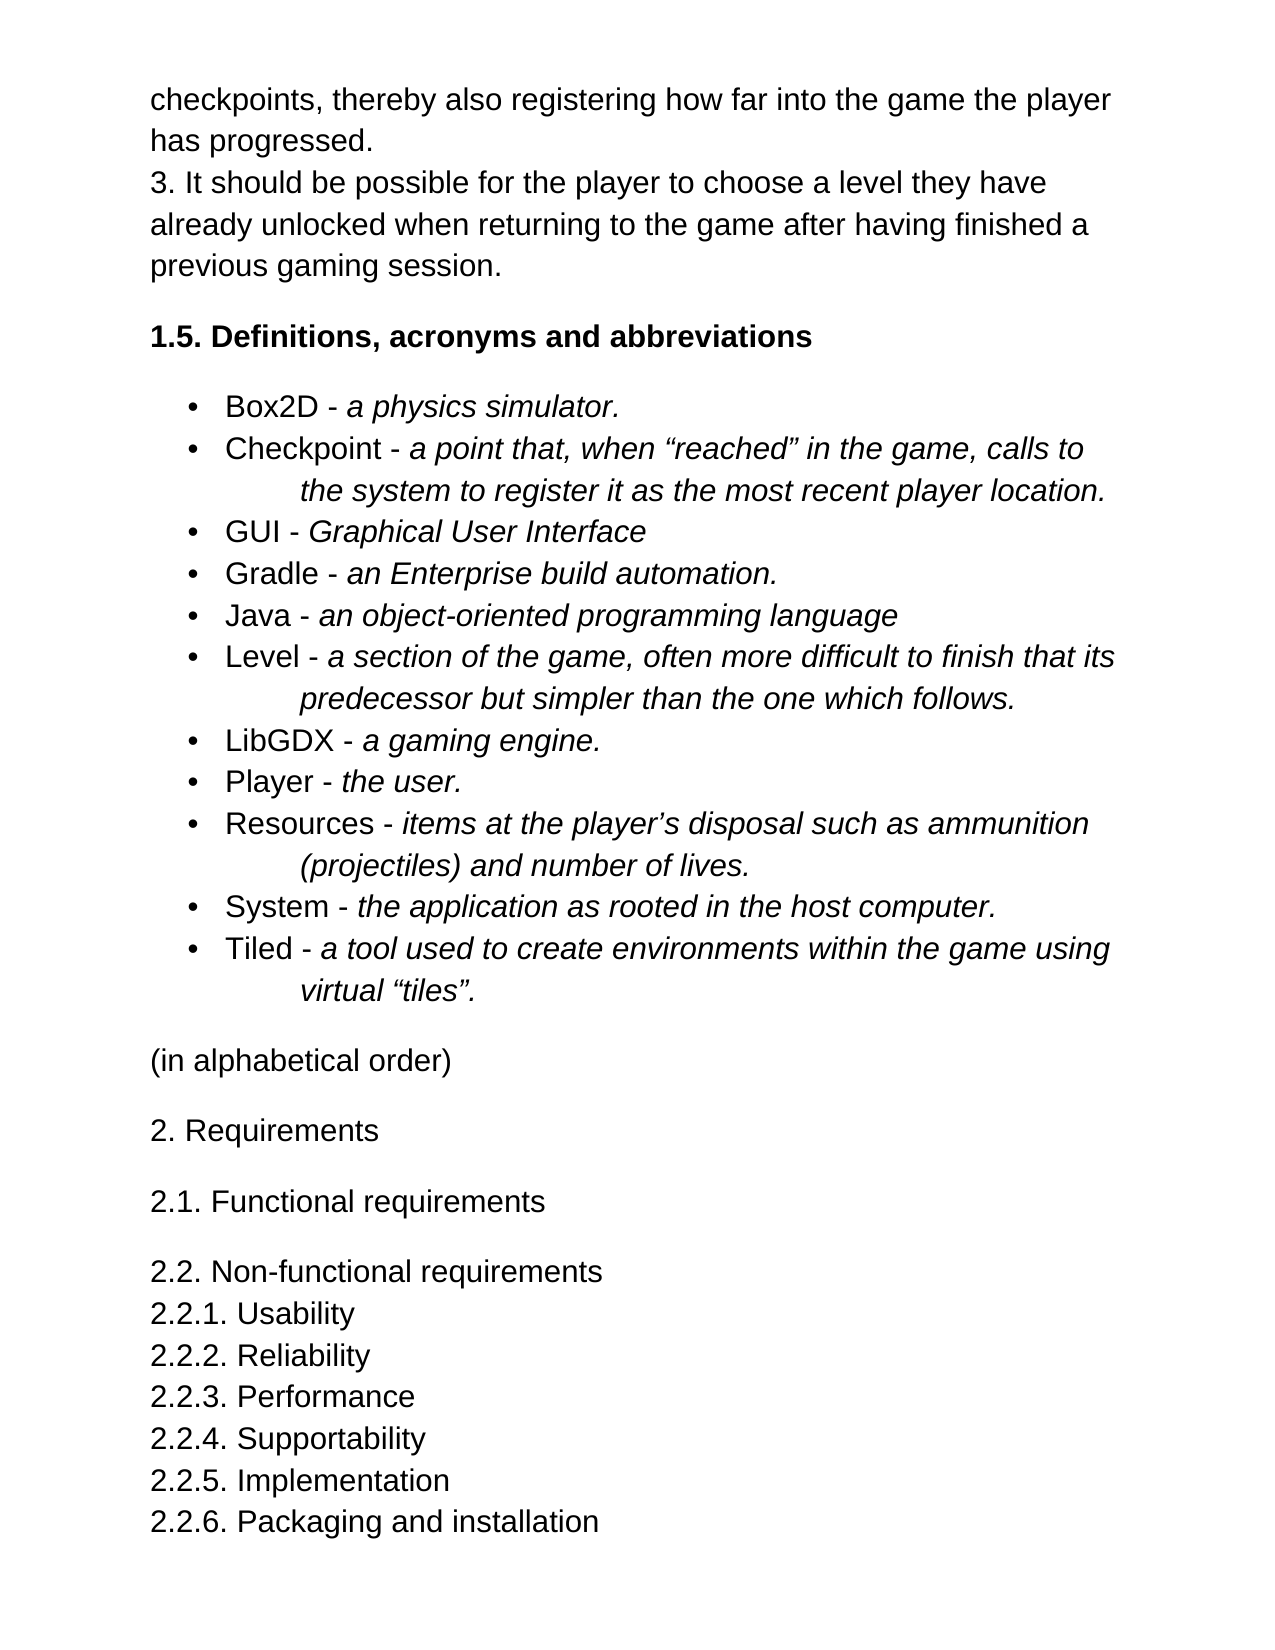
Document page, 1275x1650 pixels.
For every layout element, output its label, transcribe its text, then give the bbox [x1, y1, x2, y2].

list Box2D - a physics simulator. [187, 382, 1125, 424]
list Player - the user. [187, 757, 1125, 799]
text 2.2.3. Performance [150, 1372, 1125, 1414]
text 2.2.5. Implementation [150, 1456, 1125, 1497]
list LibGDX - a gaming engine. [187, 716, 1125, 757]
list Java - an object-oriented programming language [187, 591, 1125, 632]
text checkpoints, thereby also registering how far into the game the player has progressed. [150, 75, 1125, 158]
list Checkpoint - a point that, when “reached” in the game, calls to the system to register it as the most recent player location. [187, 424, 1125, 507]
text 2.2.1. Usability [150, 1289, 1125, 1331]
text 2.2. Non-functional requirements [150, 1247, 1125, 1289]
list Gradle - an Enterprise build automation. [187, 549, 1125, 591]
list Resources - items at the player’s disposal such as ammunition (projectiles) and number of lives. [187, 799, 1125, 882]
text 2. Requirements [150, 1107, 1125, 1148]
text 2.2.6. Packaging and installation [150, 1497, 1125, 1539]
text (in alphabetical order) [150, 1036, 1125, 1078]
text 2.2.4. Supportability [150, 1414, 1125, 1456]
list Tiled - a tool used to create environments within the game using virtual “tiles”. [187, 924, 1125, 1007]
list System - the application as rooted in the host computer. [187, 882, 1125, 924]
text 1.5. Definitions, acronyms and abbreviations [150, 312, 1125, 354]
list GUI - Graphical User Interface [187, 507, 1125, 549]
text 2.1. Functional requirements [150, 1177, 1125, 1219]
text 2.2.2. Reliability [150, 1331, 1125, 1372]
list Level - a section of the game, often more difficult to finish that its predecessor but simpler than the one which follows. [187, 632, 1125, 716]
text 3. It should be possible for the player to choose a level they have already unlocked when returning to the game after having finished a previous gaming session. [150, 158, 1125, 283]
